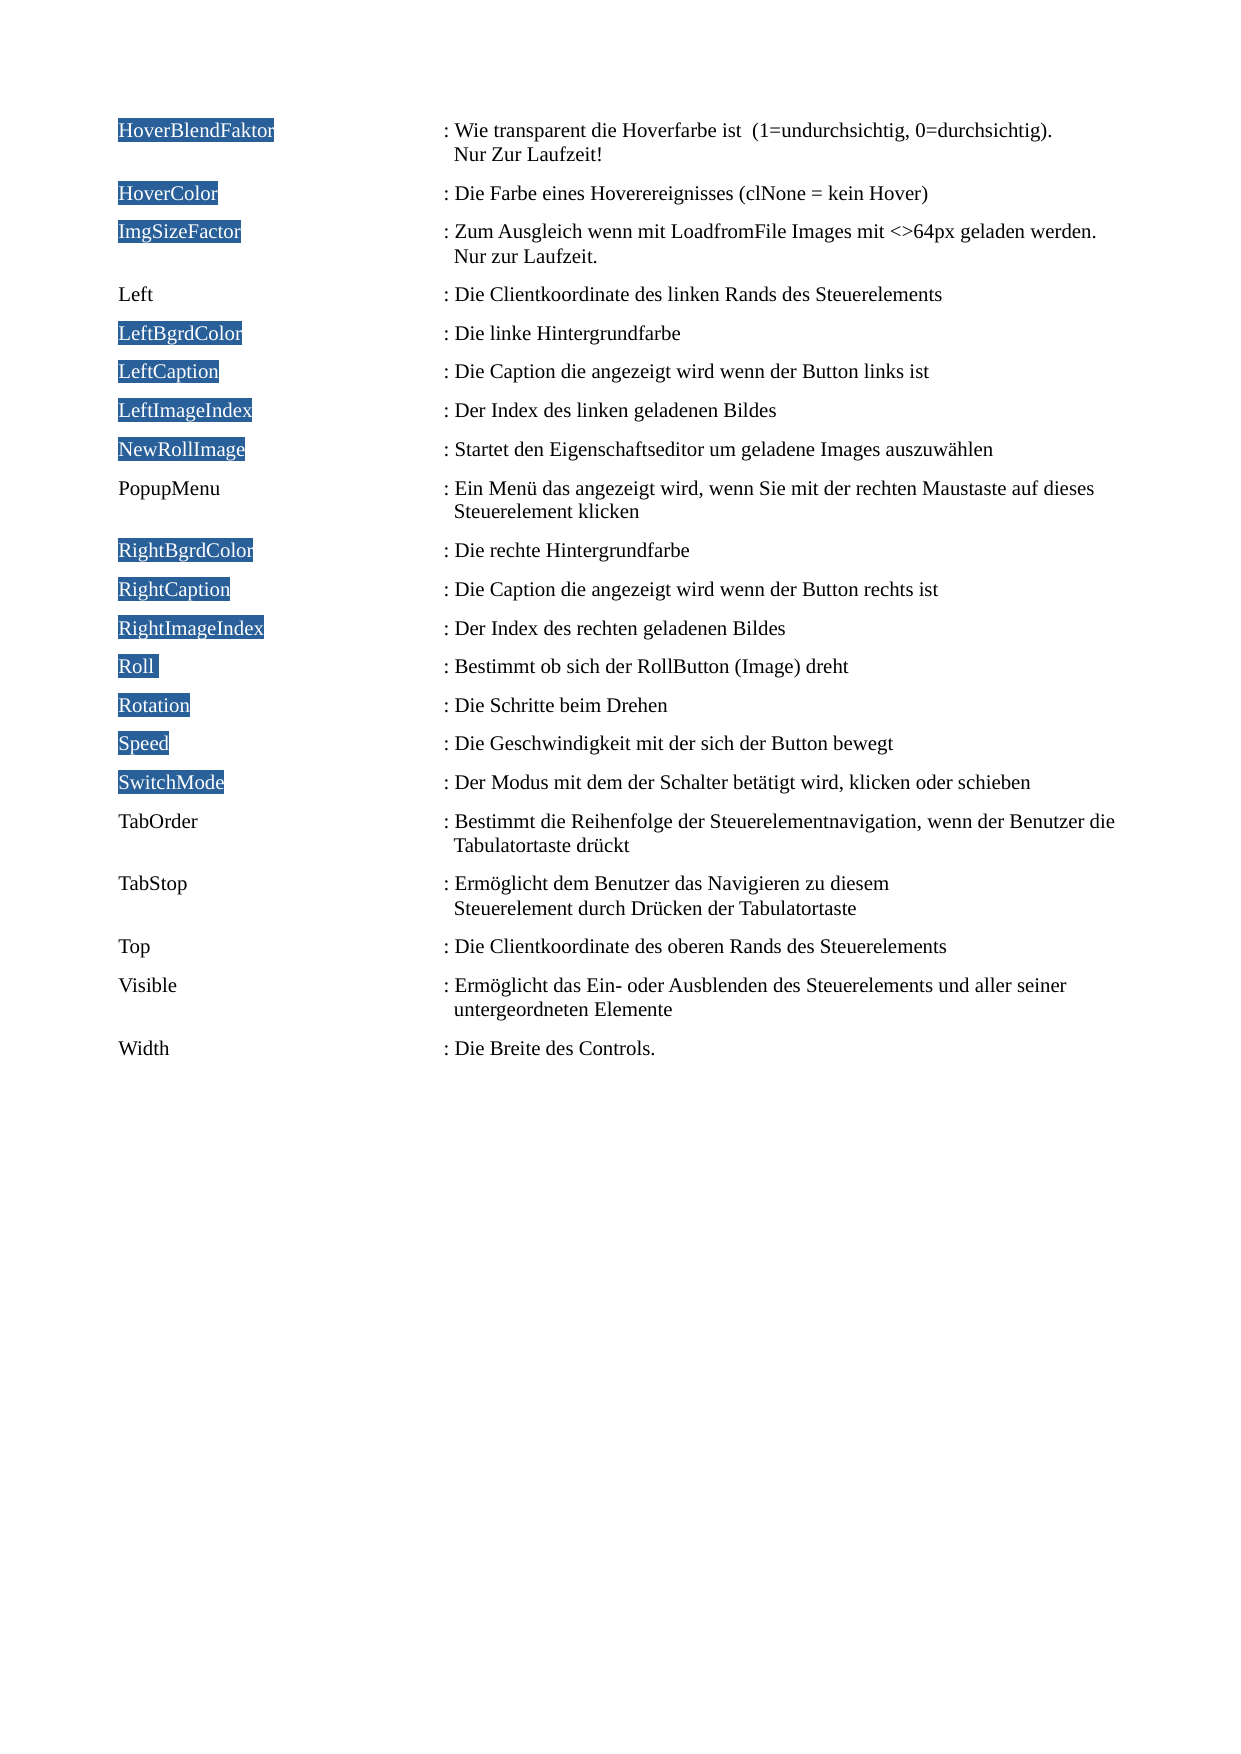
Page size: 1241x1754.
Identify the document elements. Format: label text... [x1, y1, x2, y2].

text NewRollImage : Startet den Eigenschaftseditor um geladene Images auszuwählen [118, 437, 1122, 461]
text ImgSizeFactor : Zum Ausgleich wenn mit LoadfromFile Images mit <>64px geladen werden. Nur zur Laufzeit. [118, 219, 1122, 268]
text LeftBgrdColor : Die linke Hintergrundfarbe [118, 321, 1122, 345]
text Left : Die Clientkoordinate des linken Rands des Steuerelements [118, 282, 1122, 306]
text Speed : Die Geschwindigkeit mit der sich der Button bewegt [118, 731, 1122, 755]
text TabStop : Ermöglicht dem Benutzer das Navigieren zu diesem Steuerelement durch Drücken der Tabulatortaste [118, 871, 1122, 919]
text HoverColor : Die Farbe eines Hoverereignisses (clNone = kein Hover) [118, 181, 1122, 205]
text LeftCaption : Die Caption die angezeigt wird wenn der Button links ist [118, 359, 1122, 383]
text RightImageIndex : Der Index des rechten geladenen Bildes [118, 615, 1122, 639]
text Rotation : Die Schritte beim Drehen [118, 693, 1122, 717]
text RightCaption : Die Caption die angezeigt wird wenn der Button rechts ist [118, 577, 1122, 601]
text Roll : Bestimmt ob sich der RollButton (Image) dreht [118, 654, 1122, 678]
text HoverBlendFaktor : Wie transparent die Hoverfarbe ist (1=undurchsichtig, 0=durchsichtig). Nur Zur Laufzeit! [118, 118, 1122, 166]
text LeftImageIndex : Der Index des linken geladenen Bildes [118, 398, 1122, 422]
text TabOrder : Bestimmt die Reihenfolge der Steuerelementnavigation, wenn der Benutzer die Tabulatortaste drückt [118, 809, 1122, 857]
text PopupMenu : Ein Menü das angezeigt wird, wenn Sie mit der rechten Maustaste auf dieses Steuerelement klicken [118, 475, 1122, 523]
text Top : Die Clientkoordinate des oberen Rands des Steuerelements [118, 934, 1122, 958]
text SwitchMode : Der Modus mit dem der Schalter betätigt wird, klicken oder schieben [118, 770, 1122, 794]
text RightBgrdColor : Die rechte Hintergrundfarbe [118, 538, 1122, 562]
text Visible : Ermöglicht das Ein- oder Ausblenden des Steuerelements und aller seiner untergeordneten Elemente [118, 973, 1122, 1021]
text Width : Die Breite des Controls. [118, 1035, 1122, 1059]
